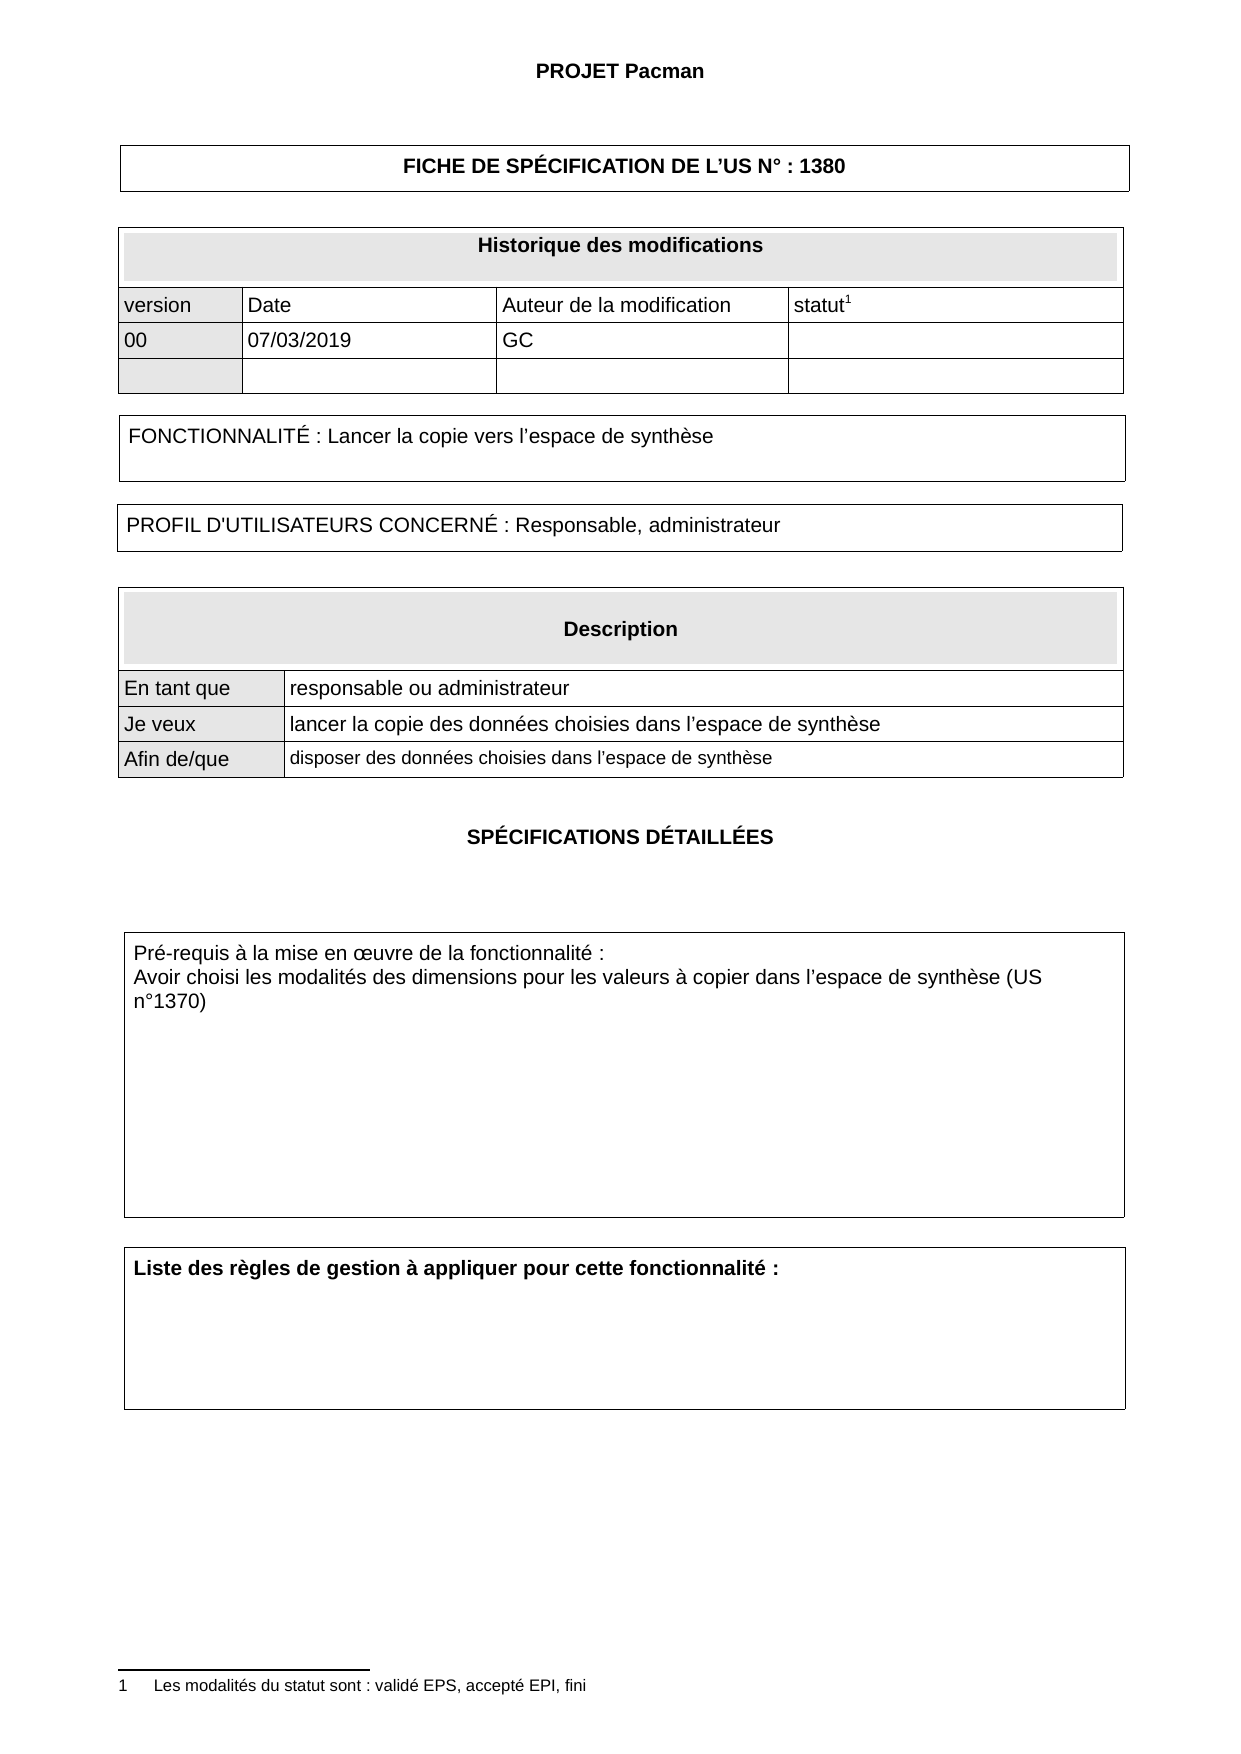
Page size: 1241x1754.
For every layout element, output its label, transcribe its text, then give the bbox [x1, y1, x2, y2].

table_cell Afin de/que [119, 742, 284, 777]
table_cell 07/03/2019 [243, 323, 496, 358]
text PROJET Pacman [118, 59, 1122, 83]
text FONCTIONNALITÉ : Lancer la copie vers l’espace de synthèse [128, 424, 1116, 448]
table_header Historique des modifications [119, 228, 1123, 287]
table_cell [497, 359, 788, 393]
table_cell 00 [119, 323, 242, 358]
table_cell statut [789, 288, 1123, 322]
text SPÉCIFICATIONS DÉTAILLÉES [118, 824, 1122, 848]
table_cell [789, 323, 1123, 358]
text FICHE DE SPÉCIFICATION DE L’US N° : 1380 [129, 154, 1120, 178]
table_cell Je veux [119, 707, 284, 741]
table_cell [243, 359, 496, 393]
table_cell version [119, 288, 242, 322]
table_cell Date [243, 288, 496, 322]
text Pré-requis à la mise en œuvre de la fonctionnalité : [133, 941, 1115, 965]
table_cell Auteur de la modification [497, 288, 788, 322]
table_cell [119, 359, 242, 393]
table_cell [789, 359, 1123, 393]
text Avoir choisi les modalités des dimensions pour les valeurs à copier dans l’espace de synthèse (US n°1370) [133, 965, 1115, 1013]
text PROFIL D'UTILISATEURS CONCERNÉ : Responsable, administrateur [126, 513, 1113, 537]
table_cell lancer la copie des données choisies dans l’espace de synthèse [285, 707, 1123, 741]
table_cell responsable ou administrateur [285, 671, 1123, 706]
text Liste des règles de gestion à appliquer pour cette fonctionnalité : [133, 1256, 1116, 1280]
table_cell disposer des données choisies dans l’espace de synthèse [285, 742, 1123, 777]
table_header Description [119, 588, 1123, 670]
table_cell En tant que [119, 671, 284, 706]
table_cell GC [497, 323, 788, 358]
